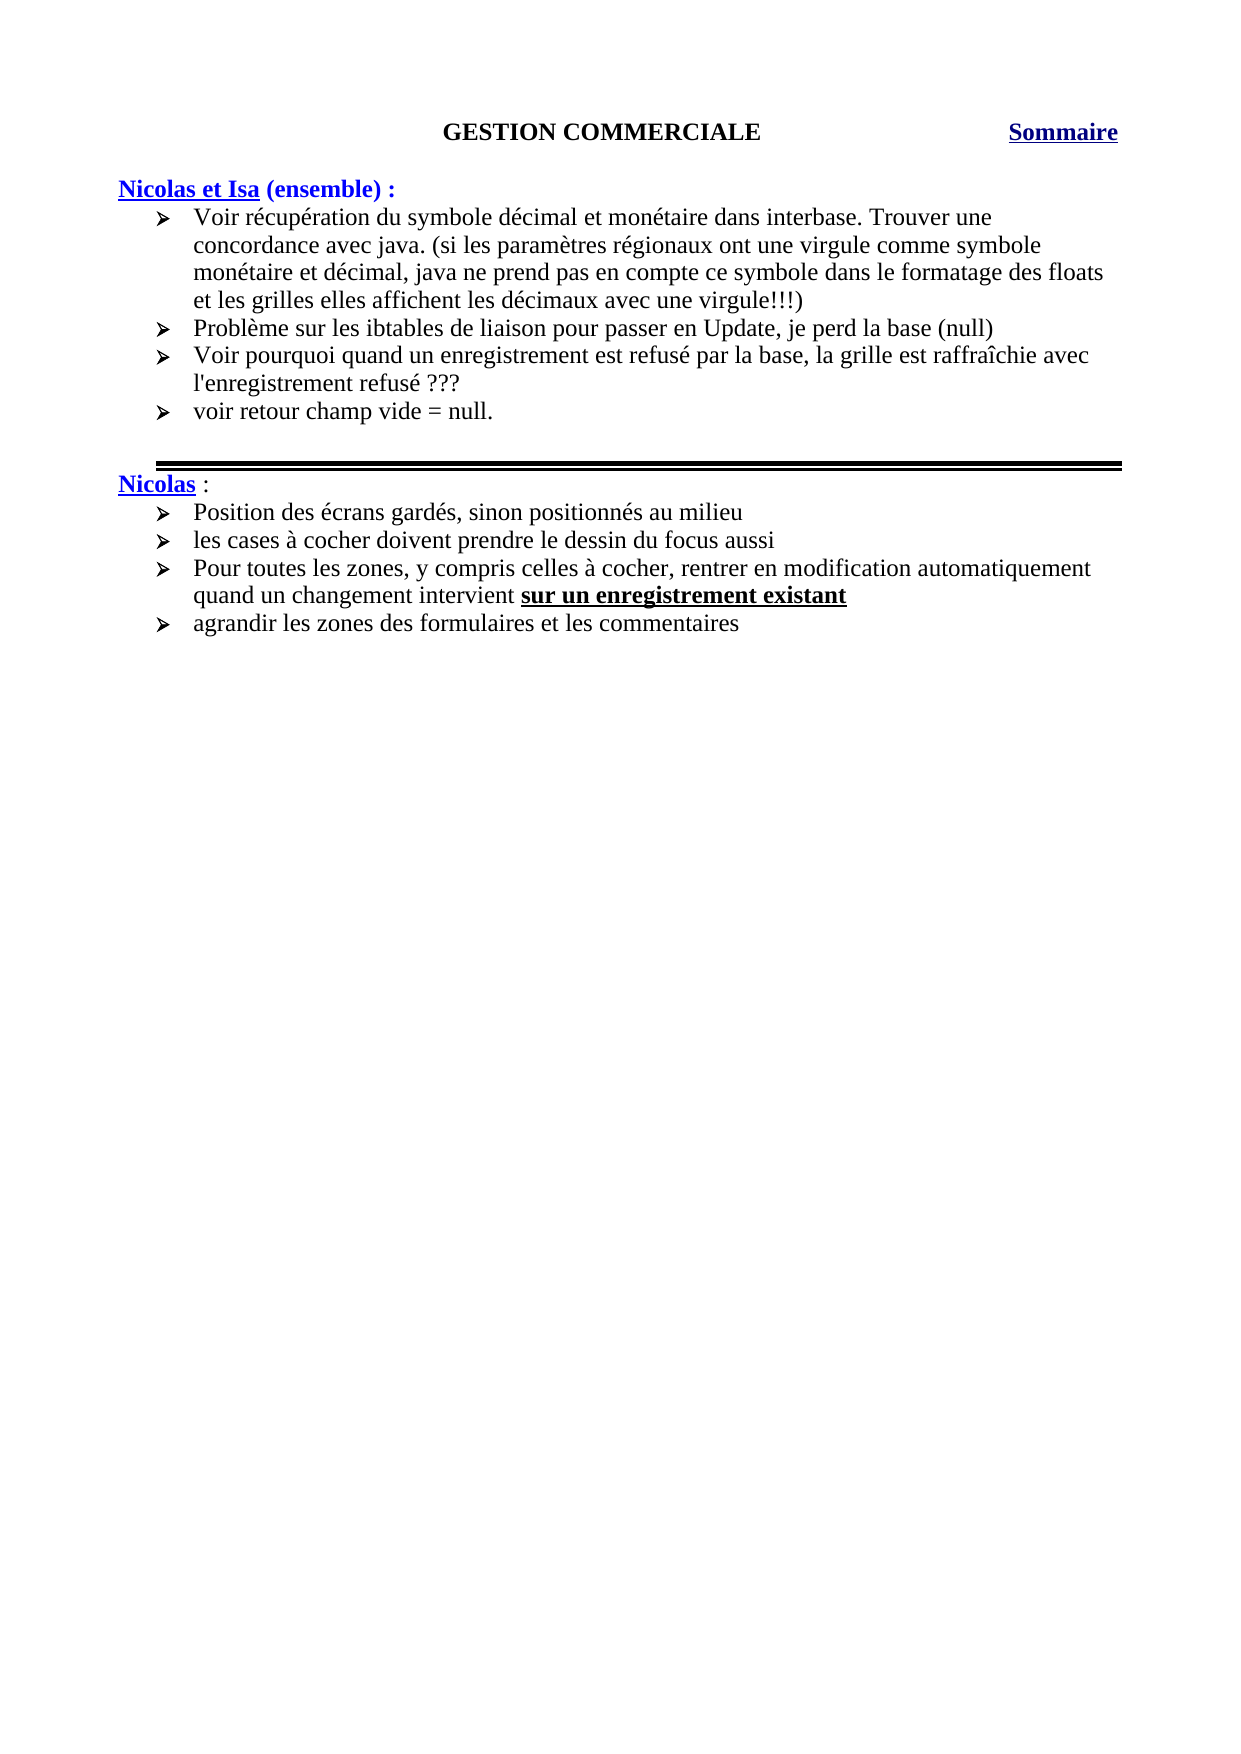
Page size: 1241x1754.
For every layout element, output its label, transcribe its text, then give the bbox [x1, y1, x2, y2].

list les cases à cocher doivent prendre le dessin du focus aussi [156, 526, 1122, 554]
text Nicolas et Isa (ensemble) : [118, 175, 1122, 203]
list Position des écrans gardés, sinon positionnés au milieu [156, 498, 1122, 526]
text Nicolas : [118, 471, 1122, 498]
list Pour toutes les zones, y compris celles à cocher, rentrer en modification automatiquement quand un changement intervient sur un enregistrement existant [156, 554, 1122, 609]
list Voir récupération du symbole décimal et monétaire dans interbase. Trouver une concordance avec java. (si les paramètres régionaux ont une virgule comme symbole monétaire et décimal, java ne prend pas en compte ce symbole dans le formatage des floats et les grilles elles affichent les décimaux avec une virgule!!!) [156, 203, 1122, 314]
list voir retour champ vide = null. [156, 397, 1122, 425]
list agrandir les zones des formulaires et les commentaires [156, 609, 1122, 637]
list Problème sur les ibtables de liaison pour passer en Update, je perd la base (null) [156, 314, 1122, 342]
list Voir pourquoi quand un enregistrement est refusé par la base, la grille est raffraîchie avec l'enregistrement refusé ??? [156, 342, 1122, 397]
